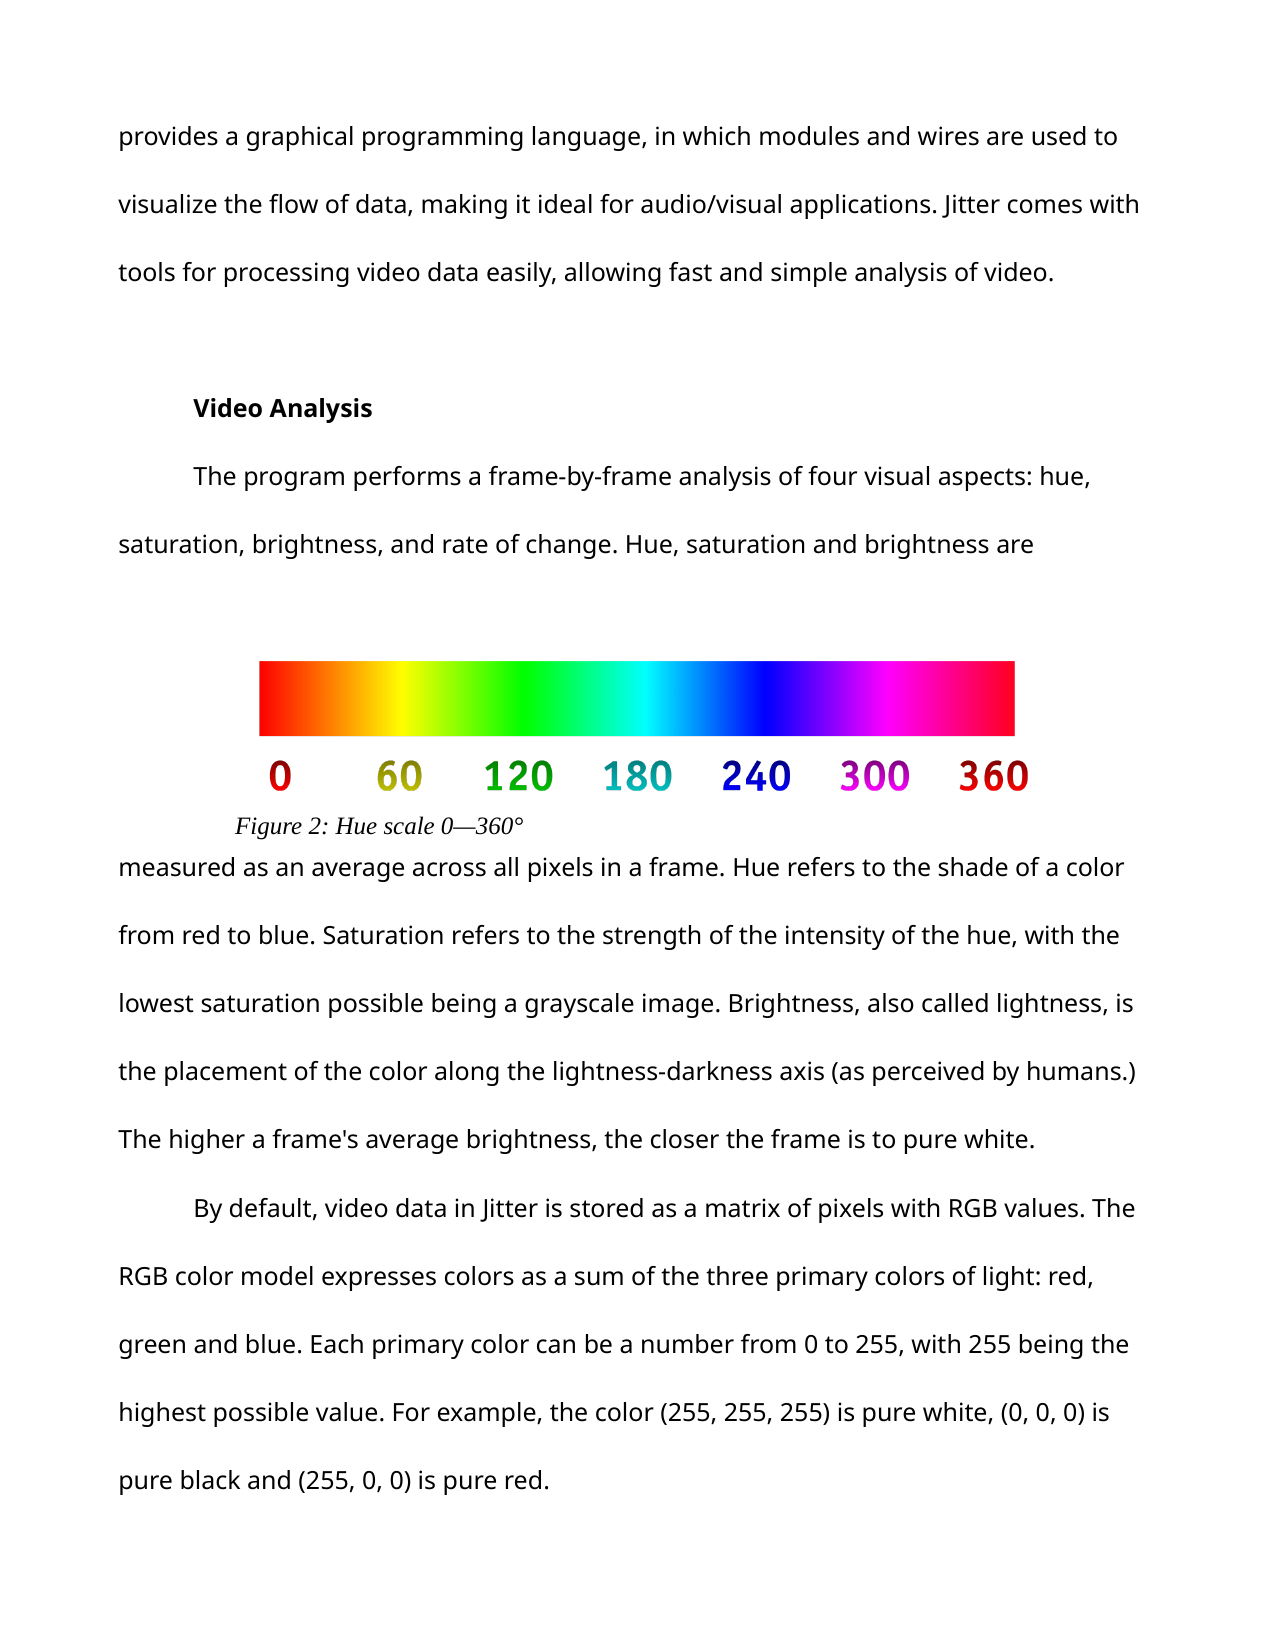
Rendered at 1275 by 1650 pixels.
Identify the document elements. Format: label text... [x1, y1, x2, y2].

picture [235, 637, 1038, 812]
text Figure 2: Hue scale 0—360° [235, 812, 1037, 840]
text Video Analysis [118, 391, 1157, 425]
text provides a graphical programming language, in which modules and wires are used to visualize the flow of data, making it ideal for audio/visual applications. Jitter comes with tools for processing video data easily, allowing fast and simple analysis of video. [118, 118, 1157, 288]
text The program performs a frame-by-frame analysis of four visual aspects: hue, saturation, brightness, and rate of change. Hue, saturation and brightness are measured as an average across all pixels in a frame. Hue refers to the shade of a color from red to blue. Saturation refers to the strength of the intensity of the hue, with the lowest saturation possible being a grayscale image. Brightness, also called lightness, is the placement of the color along the lightness-darkness axis (as perceived by humans.) The higher a frame's average brightness, the closer the frame is to pure white. [118, 459, 1157, 1156]
text By default, video data in Jitter is stored as a matrix of pixels with RGB values. The RGB color model expresses colors as a sum of the three primary colors of light: red, green and blue. Each primary color can be a number from 0 to 255, with 255 being the highest possible value. For example, the color (255, 255, 255) is pure white, (0, 0, 0) is pure black and (255, 0, 0) is pure red. [118, 1190, 1157, 1497]
